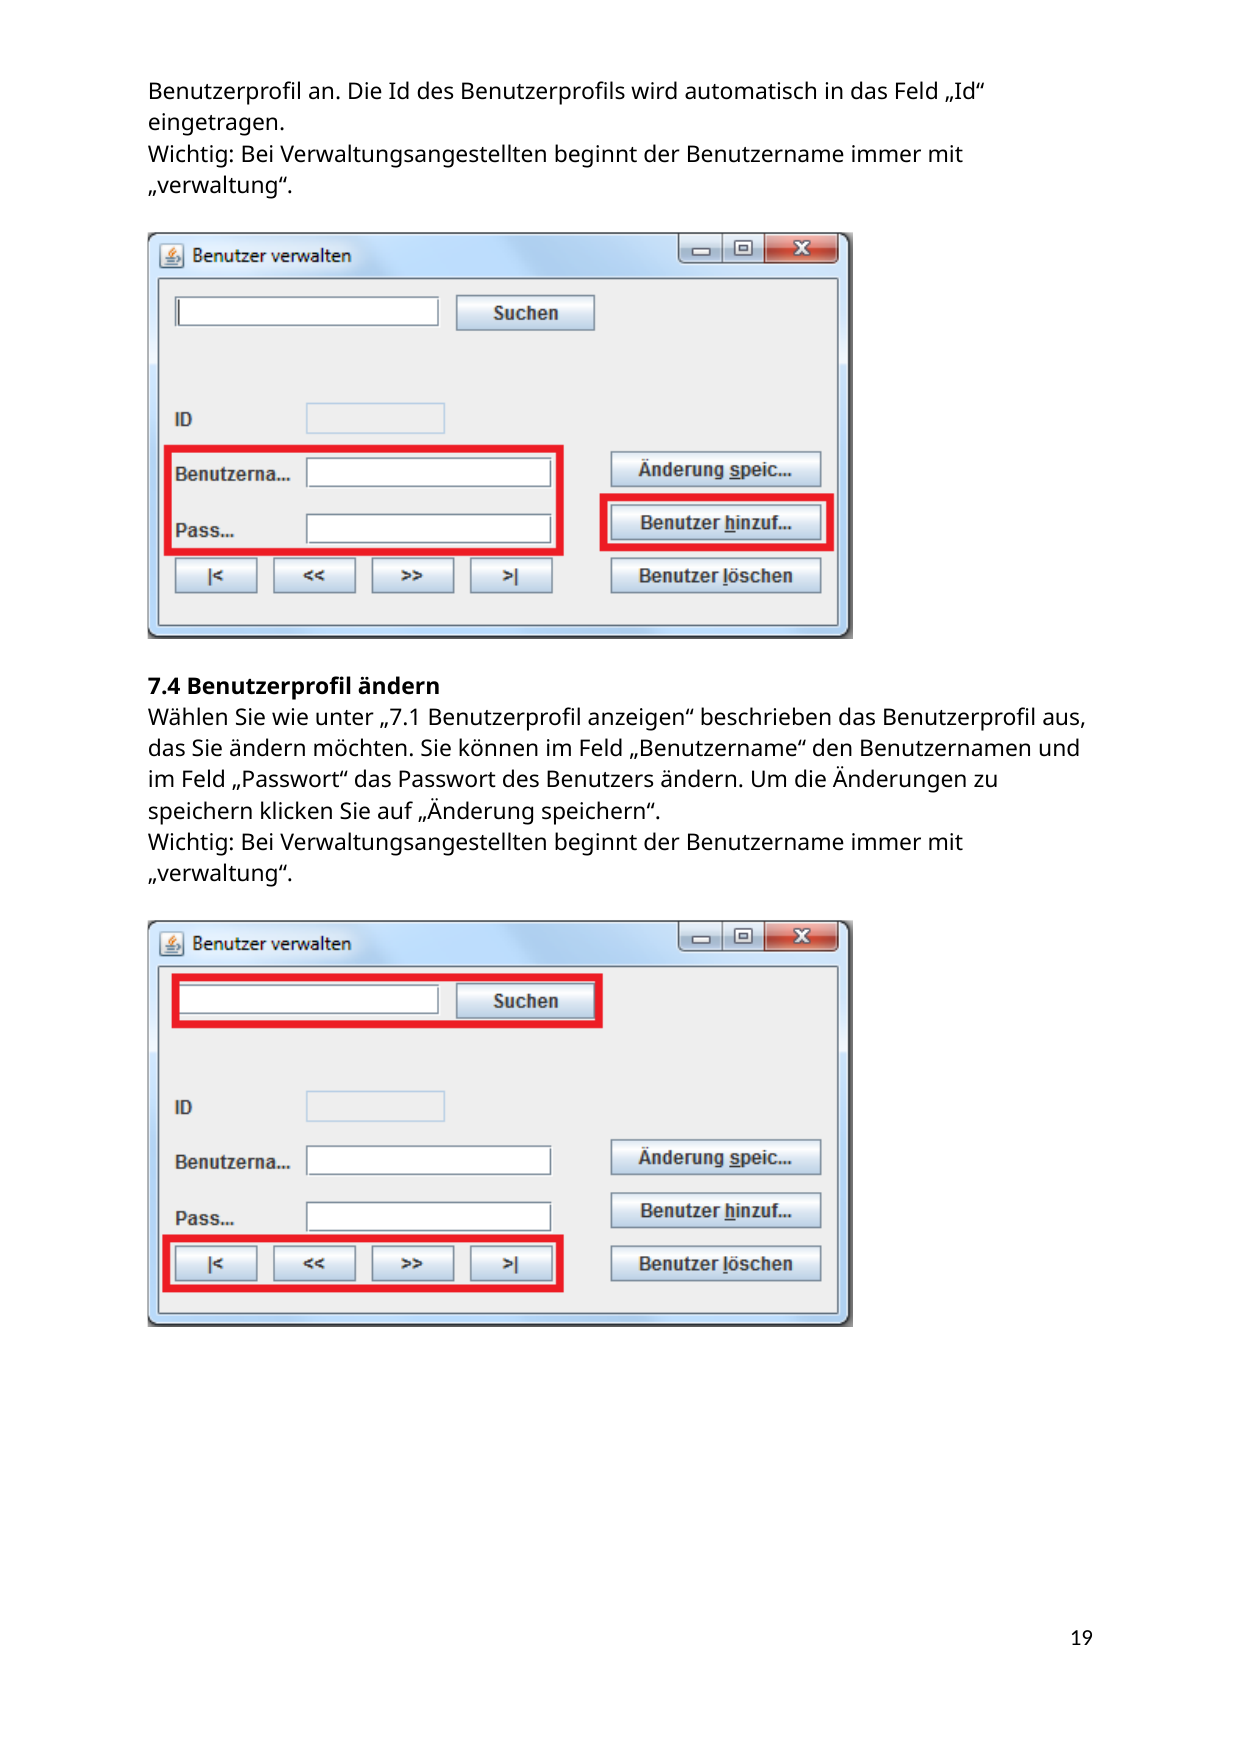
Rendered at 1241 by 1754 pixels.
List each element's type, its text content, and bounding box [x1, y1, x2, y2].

picture [147, 231, 853, 639]
picture [147, 919, 853, 1327]
text Wichtig: Bei Verwaltungsangestellten beginnt der Benutzername immer mit „verwaltung“. [148, 137, 1093, 200]
list 7.4 Benutzerprofil ändern [148, 669, 1093, 701]
text Wählen Sie wie unter „7.1 Benutzerprofil anzeigen“ beschrieben das Benutzerprofil aus, das Sie ändern möchten. Sie können im Feld „Benutzername“ den Benutzernamen und im Feld „Passwort“ das Passwort des Benutzers ändern. Um die Änderungen zu speichern klicken Sie auf „Änderung speichern“. [148, 701, 1093, 826]
text Benutzerprofil an. Die Id des Benutzerprofils wird automatisch in das Feld „Id“ eingetragen. [148, 75, 1093, 137]
text Wichtig: Bei Verwaltungsangestellten beginnt der Benutzername immer mit „verwaltung“. [148, 826, 1093, 888]
